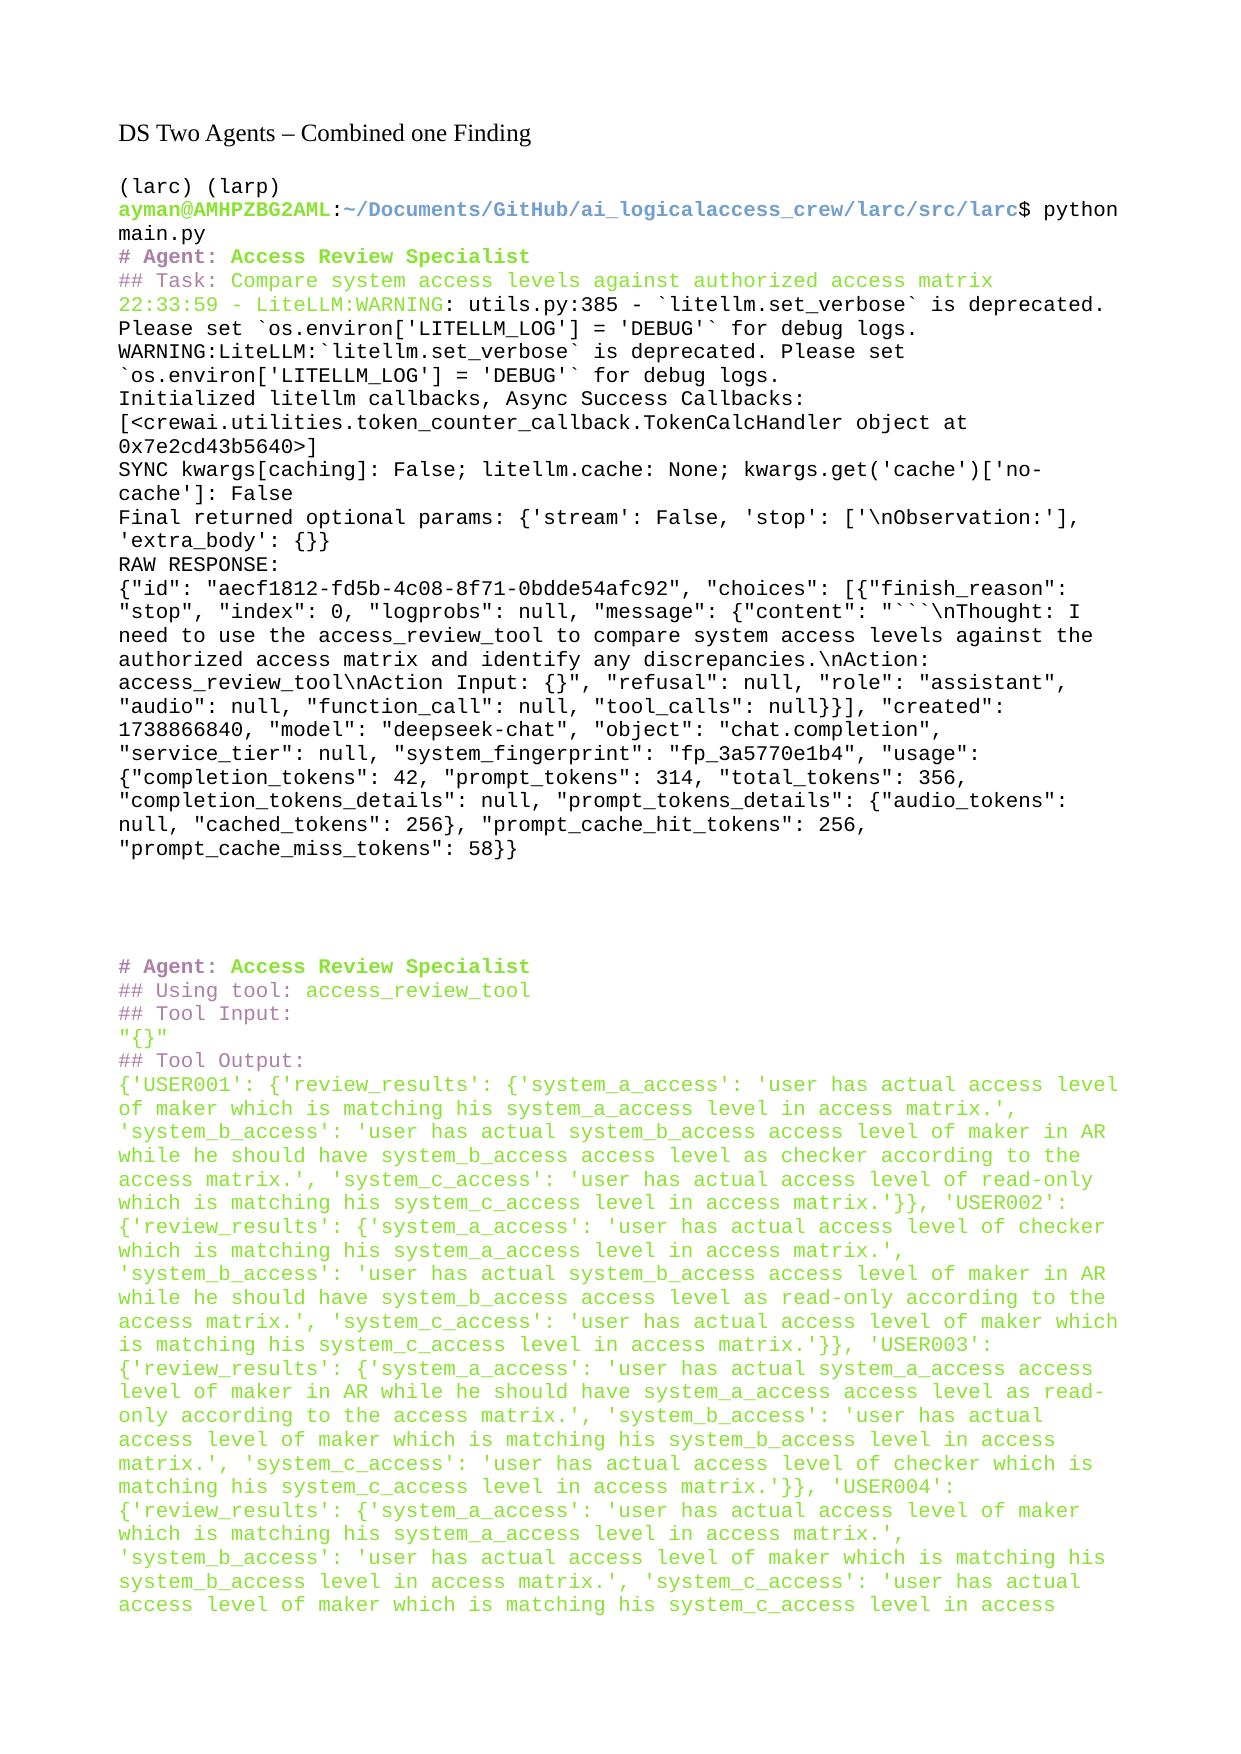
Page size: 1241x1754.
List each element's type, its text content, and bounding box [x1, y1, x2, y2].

text {"id": "aecf1812-fd5b-4c08-8f71-0bdde54afc92", "choices": [{"finish_reason": "stop", "index": 0, "logprobs": null, "message": {"content": "```\nThought: I need to use the access_review_tool to compare system access levels against the authorized access matrix and identify any discrepancies.\nAction: access_review_tool\nAction Input: {}", "refusal": null, "role": "assistant", "audio": null, "function_call": null, "tool_calls": null}}], "created": 1738866840, "model": "deepseek-chat", "object": "chat.completion", "service_tier": null, "system_fingerprint": "fp_3a5770e1b4", "usage": {"completion_tokens": 42, "prompt_tokens": 314, "total_tokens": 356, "completion_tokens_details": null, "prompt_tokens_details": {"audio_tokens": null, "cached_tokens": 256}, "prompt_cache_hit_tokens": 256, "prompt_cache_miss_tokens": 58}} [118, 578, 1122, 861]
text (larc) (larp) ayman@AMHPZBG2AML:~/Documents/GitHub/ai_logicalaccess_crew/larc/src/larc$ python main.py [118, 176, 1122, 247]
text {'USER001': {'review_results': {'system_a_access': 'user has actual access level of maker which is matching his system_a_access level in access matrix.', 'system_b_access': 'user has actual system_b_access access level of maker in AR while he should have system_b_access access level as checker according to the access matrix.', 'system_c_access': 'user has actual access level of read-only which is matching his system_c_access level in access matrix.'}}, 'USER002': {'review_results': {'system_a_access': 'user has actual access level of checker which is matching his system_a_access level in access matrix.', 'system_b_access': 'user has actual system_b_access access level of maker in AR while he should have system_b_access access level as read-only according to the access matrix.', 'system_c_access': 'user has actual access level of maker which is matching his system_c_access level in access matrix.'}}, 'USER003': {'review_results': {'system_a_access': 'user has actual system_a_access access level of maker in AR while he should have system_a_access access level as read-only according to the access matrix.', 'system_b_access': 'user has actual access level of maker which is matching his system_b_access level in access matrix.', 'system_c_access': 'user has actual access level of checker which is matching his system_c_access level in access matrix.'}}, 'USER004': {'review_results': {'system_a_access': 'user has actual access level of maker which is matching his system_a_access level in access matrix.', 'system_b_access': 'user has actual access level of maker which is matching his system_b_access level in access matrix.', 'system_c_access': 'user has actual access level of maker which is matching his system_c_access level in access [118, 1074, 1122, 1618]
text ## Tool Input: [118, 1003, 1122, 1027]
text DS Two Agents – Combined one Finding [118, 118, 1122, 147]
text "{}" [118, 1027, 1122, 1051]
text ## Tool Output: [118, 1051, 1122, 1074]
text # Agent: Access Review Specialist [118, 247, 1122, 270]
text ## Using tool: access_review_tool [118, 979, 1122, 1003]
text SYNC kwargs[caching]: False; litellm.cache: None; kwargs.get('cache')['no-cache']: False [118, 459, 1122, 507]
text Initialized litellm callbacks, Async Success Callbacks: [<crewai.utilities.token_counter_callback.TokenCalcHandler object at 0x7e2cd43b5640>] [118, 388, 1122, 459]
text Final returned optional params: {'stream': False, 'stop': ['\nObservation:'], 'extra_body': {}} [118, 507, 1122, 554]
text 22:33:59 - LiteLLM:WARNING: utils.py:385 - `litellm.set_verbose` is deprecated. Please set `os.environ['LITELLM_LOG'] = 'DEBUG'` for debug logs. [118, 294, 1122, 341]
text # Agent: Access Review Specialist [118, 956, 1122, 979]
text RAW RESPONSE: [118, 554, 1122, 578]
text ## Task: Compare system access levels against authorized access matrix [118, 270, 1122, 294]
text WARNING:LiteLLM:`litellm.set_verbose` is deprecated. Please set `os.environ['LITELLM_LOG'] = 'DEBUG'` for debug logs. [118, 341, 1122, 388]
